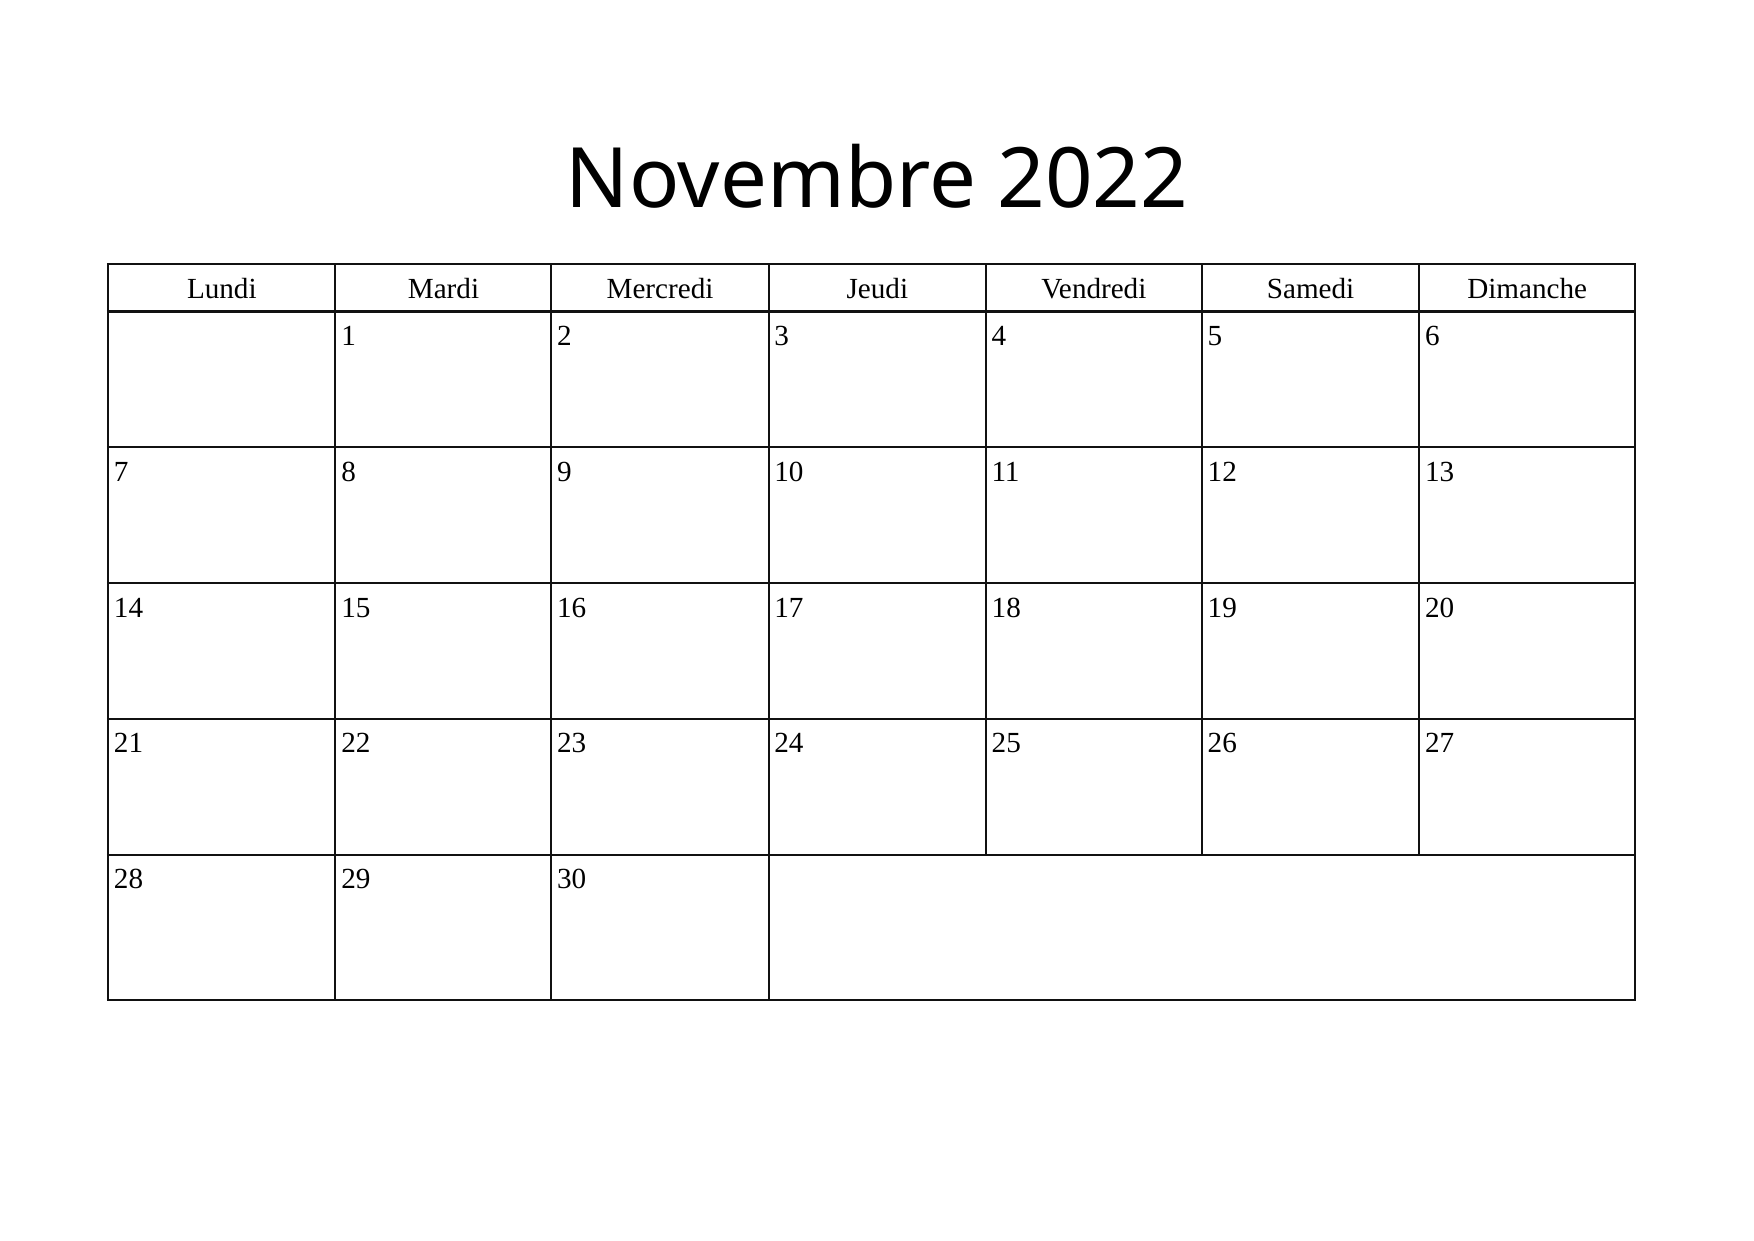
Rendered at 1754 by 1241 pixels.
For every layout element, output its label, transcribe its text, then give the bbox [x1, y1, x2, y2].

table_cell 26 [1203, 720, 1418, 854]
table_cell 19 [1203, 584, 1418, 718]
table_cell 6 [1420, 313, 1634, 446]
table_cell 18 [987, 584, 1201, 718]
text Novembre 2022 [118, 118, 1636, 232]
table_header Jeudi [770, 265, 985, 310]
table_cell 9 [552, 448, 768, 582]
table_header Samedi [1203, 265, 1418, 310]
table_cell 7 [109, 448, 334, 582]
table_cell 8 [336, 448, 550, 582]
table_cell [770, 856, 1634, 998]
table_cell 24 [770, 720, 985, 854]
table_cell 16 [552, 584, 768, 718]
table_header Vendredi [987, 265, 1201, 310]
table_header Mercredi [552, 265, 768, 310]
table_cell 20 [1420, 584, 1634, 718]
table_cell 29 [336, 856, 550, 998]
table_header Dimanche [1420, 265, 1634, 310]
table_cell 14 [109, 584, 334, 718]
table_cell 11 [987, 448, 1201, 582]
table_header Mardi [336, 265, 550, 310]
table_cell [109, 313, 334, 446]
table_cell 3 [770, 313, 985, 446]
table_cell 28 [109, 856, 334, 998]
table_cell 23 [552, 720, 768, 854]
table_cell 2 [552, 313, 768, 446]
table_cell 13 [1420, 448, 1634, 582]
table_cell 21 [109, 720, 334, 854]
table_cell 15 [336, 584, 550, 718]
table_cell 5 [1203, 313, 1418, 446]
table_cell 17 [770, 584, 985, 718]
table_cell 30 [552, 856, 768, 998]
table_cell 22 [336, 720, 550, 854]
table_cell 25 [987, 720, 1201, 854]
table_cell 4 [987, 313, 1201, 446]
table_cell 1 [336, 313, 550, 446]
table_header Lundi [109, 265, 334, 310]
table_cell 12 [1203, 448, 1418, 582]
table_cell 27 [1420, 720, 1634, 854]
table_cell 10 [770, 448, 985, 582]
